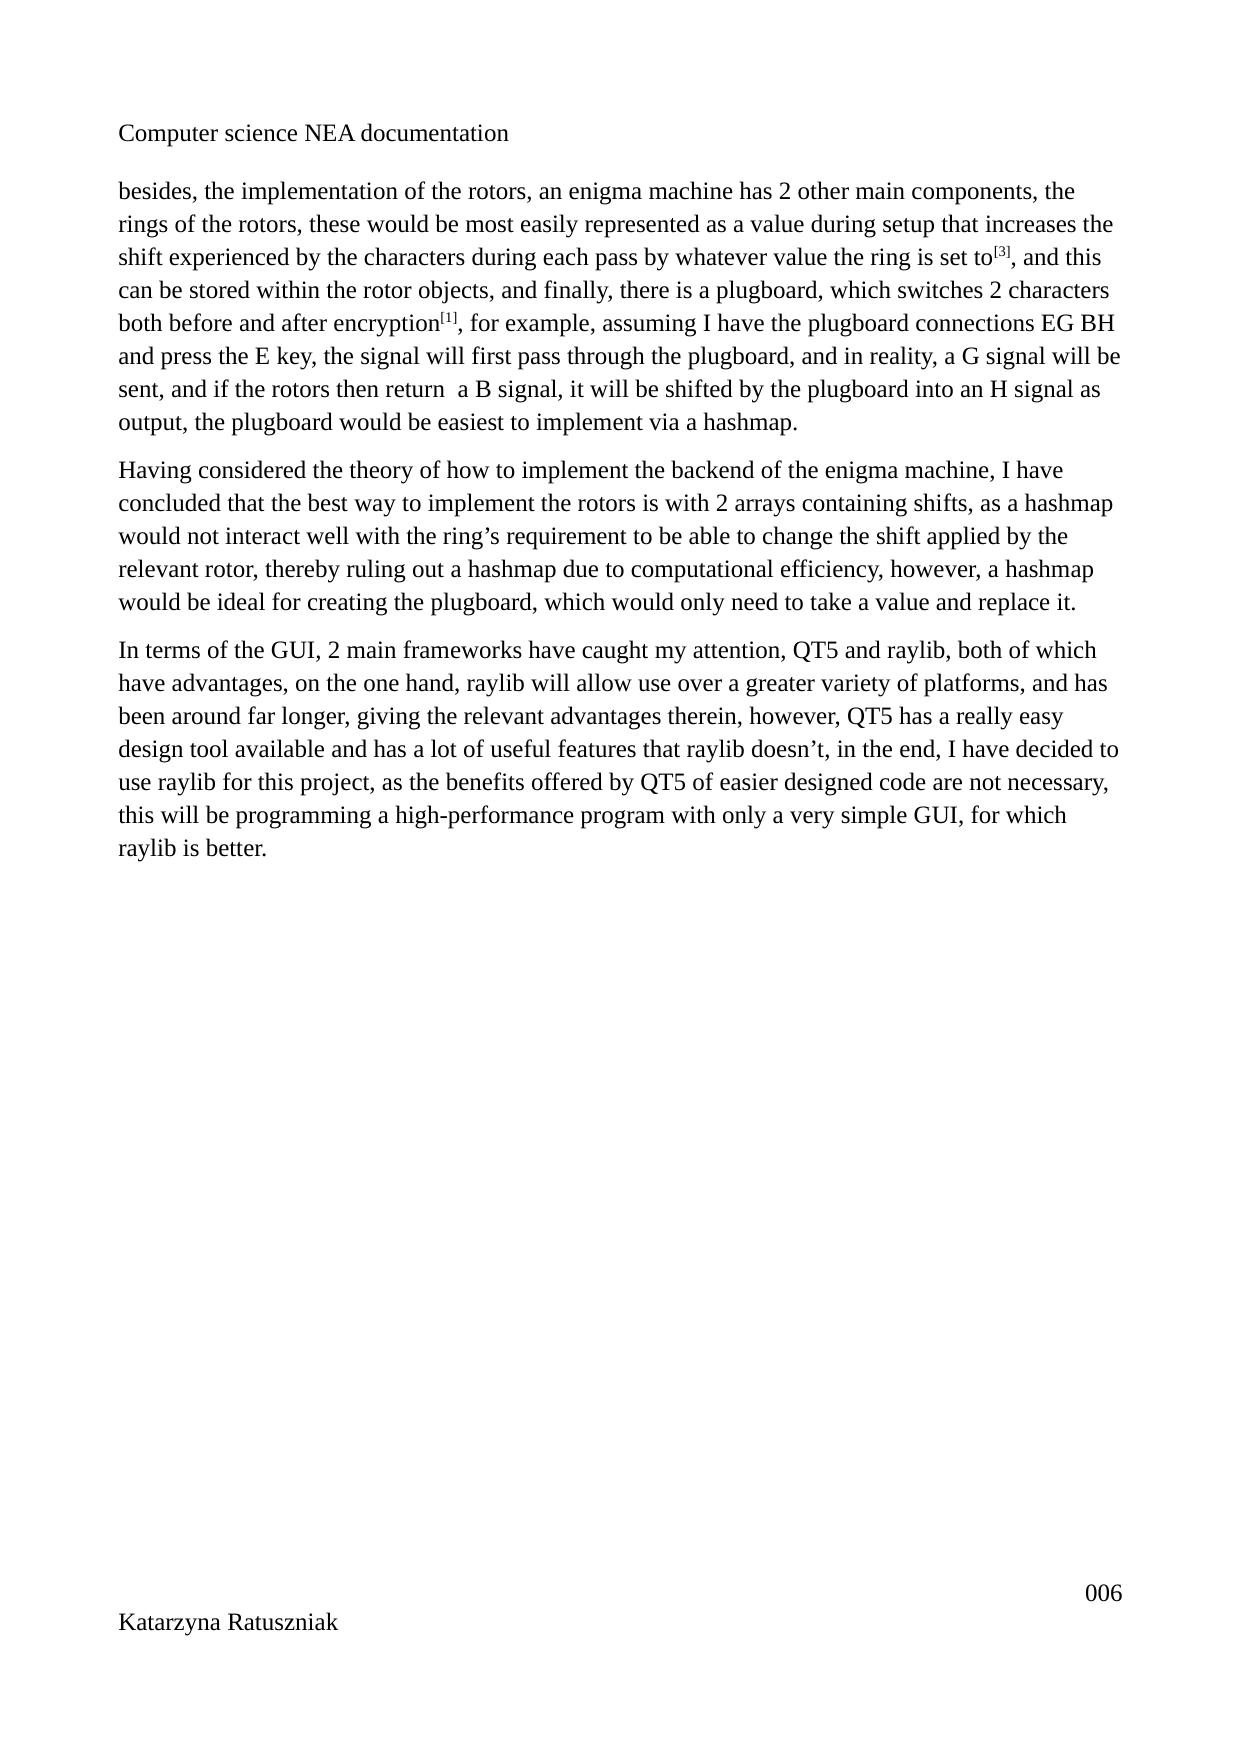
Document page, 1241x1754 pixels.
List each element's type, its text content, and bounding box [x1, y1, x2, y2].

text In terms of the GUI, 2 main frameworks have caught my attention, QT5 and raylib, both of which have advantages, on the one hand, raylib will allow use over a greater variety of platforms, and has been around far longer, giving the relevant advantages therein, however, QT5 has a really easy design tool available and has a lot of useful features that raylib doesn’t, in the end, I have decided to use raylib for this project, as the benefits offered by QT5 of easier designed code are not necessary, this will be programming a high-performance program with only a very simple GUI, for which raylib is better. [118, 635, 1122, 862]
text besides, the implementation of the rotors, an enigma machine has 2 other main components, the rings of the rotors, these would be most easily represented as a value during setup that increases the shift experienced by the characters during each pass by whatever value the ring is set to[3], and this can be stored within the rotor objects, and finally, there is a plugboard, which switches 2 characters both before and after encryption[1], for example, assuming I have the plugboard connections EG BH and press the E key, the signal will first pass through the plugboard, and in reality, a G signal will be sent, and if the rotors then return a B signal, it will be shifted by the plugboard into an H signal as output, the plugboard would be easiest to implement via a hashmap. [118, 176, 1122, 436]
text Having considered the theory of how to implement the backend of the enigma machine, I have concluded that the best way to implement the rotors is with 2 arrays containing shifts, as a hashmap would not interact well with the ring’s requirement to be able to change the shift applied by the relevant rotor, thereby ruling out a hashmap due to computational efficiency, however, a hashmap would be ideal for creating the plugboard, which would only need to take a value and replace it. [118, 455, 1122, 616]
